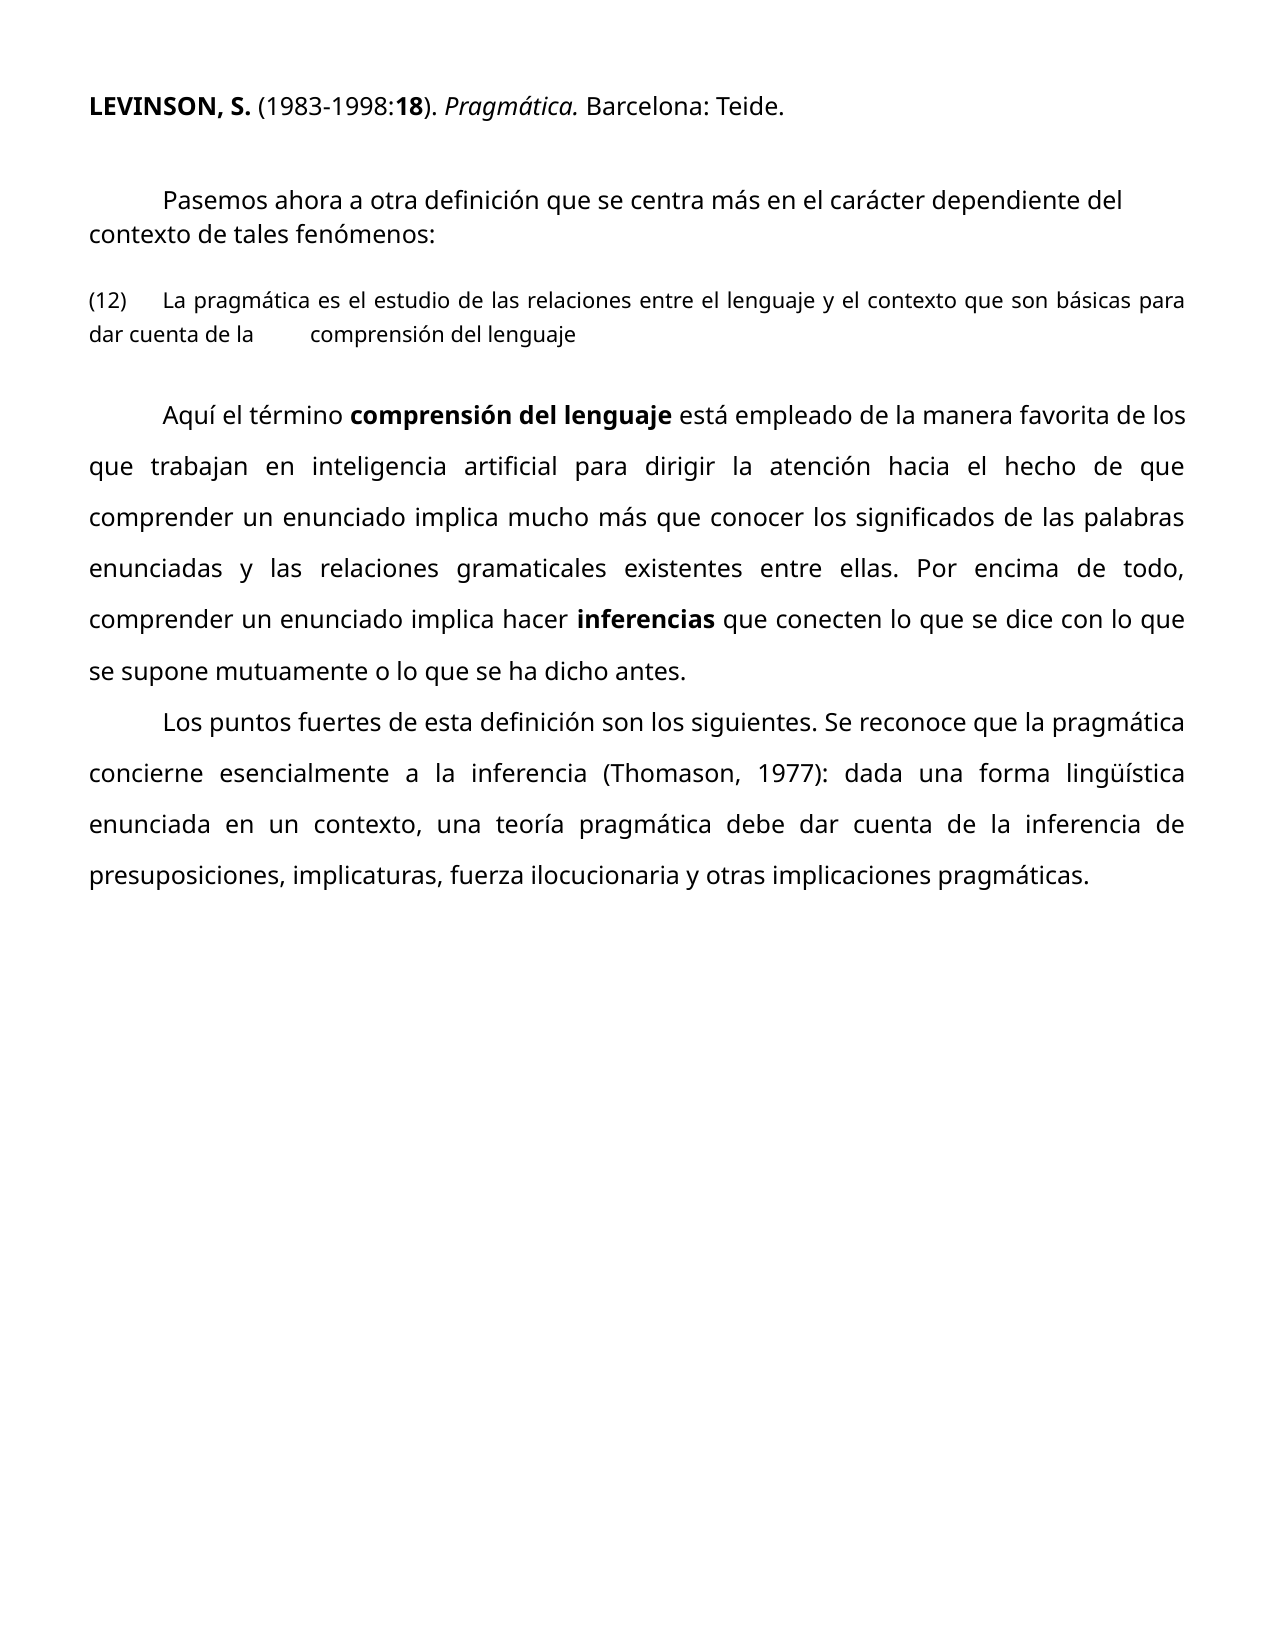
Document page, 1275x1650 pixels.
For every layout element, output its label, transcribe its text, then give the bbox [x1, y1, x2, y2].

text Pasemos ahora a otra definición que se centra más en el carácter dependiente del contexto de tales fenómenos: [88, 183, 1186, 251]
text (12) La pragmática es el estudio de las relaciones entre el lenguaje y el contexto que son básicas para dar cuenta de la comprensión del lenguaje [88, 285, 1186, 349]
text LEVINSON, S. (1983-1998:18). Pragmática. Barcelona: Teide. [88, 88, 1186, 123]
text Aquí el término comprensión del lenguaje está empleado de la manera favorita de los que trabajan en inteligencia artificial para dirigir la atención hacia el hecho de que comprender un enunciado implica mucho más que conocer los significados de las palabras enunciadas y las relaciones gramaticales existentes entre ellas. Por encima de todo, comprender un enunciado implica hacer inferencias que conecten lo que se dice con lo que se supone mutuamente o lo que se ha dicho antes. [88, 398, 1186, 687]
text Los puntos fuertes de esta definición son los siguientes. Se reconoce que la pragmática concierne esencialmente a la inferencia (Thomason, 1977): dada una forma lingüística enunciada en un contexto, una teoría pragmática debe dar cuenta de la inferencia de presuposiciones, implicaturas, fuerza ilocucionaria y otras implicaciones pragmáticas. [88, 704, 1186, 891]
